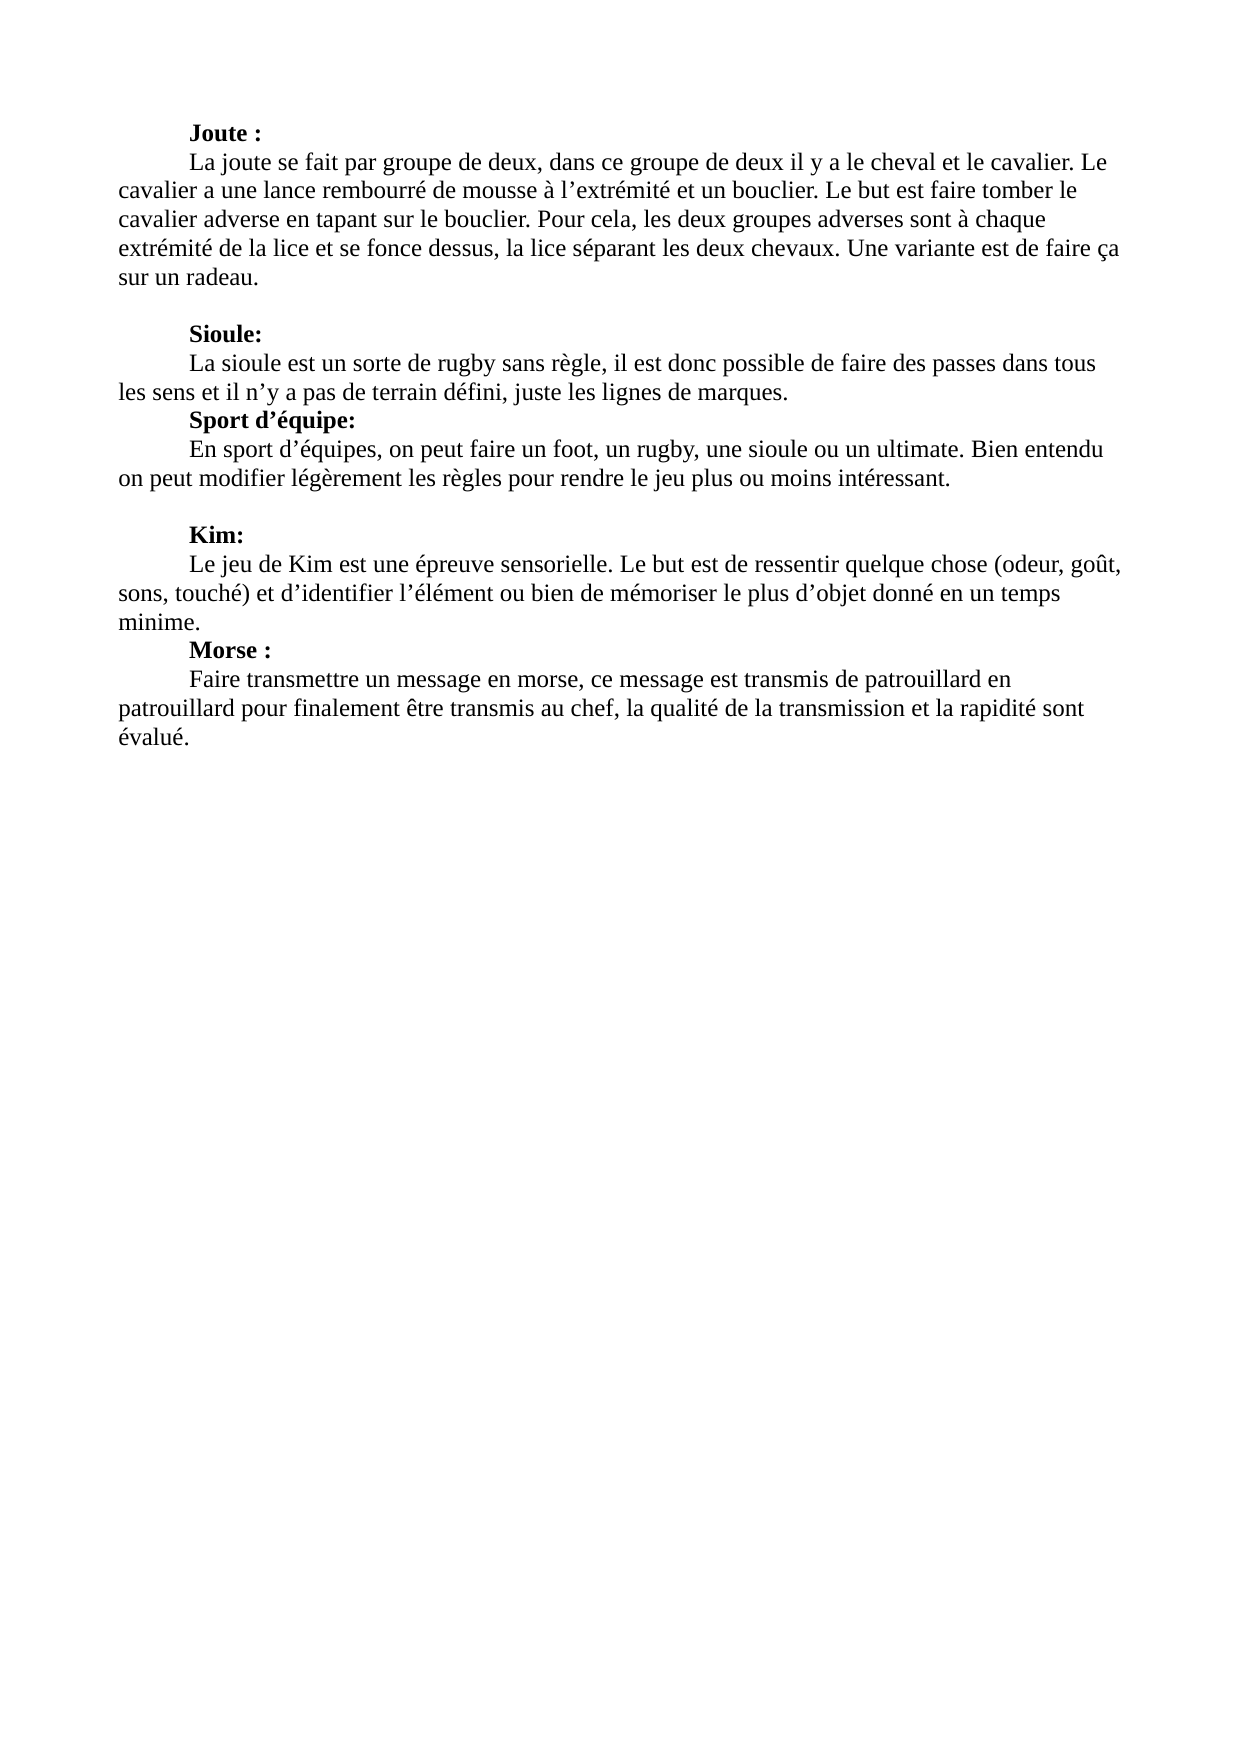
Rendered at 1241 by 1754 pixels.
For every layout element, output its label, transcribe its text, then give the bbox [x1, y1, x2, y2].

text Le jeu de Kim est une épreuve sensorielle. Le but est de ressentir quelque chose (odeur, goût, sons, touché) et d’identifier l’élément ou bien de mémoriser le plus d’objet donné en un temps minime. [118, 549, 1122, 636]
text Kim: [118, 521, 1122, 549]
text Sport d’équipe: [118, 406, 1122, 434]
text Joute : [118, 118, 1122, 147]
text Morse : [118, 636, 1122, 664]
text Sioule: [118, 319, 1122, 348]
text La sioule est un sorte de rugby sans règle, il est donc possible de faire des passes dans tous les sens et il n’y a pas de terrain défini, juste les lignes de marques. [118, 348, 1122, 406]
text Faire transmettre un message en morse, ce message est transmis de patrouillard en patrouillard pour finalement être transmis au chef, la qualité de la transmission et la rapidité sont évalué. [118, 664, 1122, 751]
text En sport d’équipes, on peut faire un foot, un rugby, une sioule ou un ultimate. Bien entendu on peut modifier légèrement les règles pour rendre le jeu plus ou moins intéressant. [118, 434, 1122, 492]
text La joute se fait par groupe de deux, dans ce groupe de deux il y a le cheval et le cavalier. Le cavalier a une lance rembourré de mousse à l’extrémité et un bouclier. Le but est faire tomber le cavalier adverse en tapant sur le bouclier. Pour cela, les deux groupes adverses sont à chaque extrémité de la lice et se fonce dessus, la lice séparant les deux chevaux. Une variante est de faire ça sur un radeau. [118, 147, 1122, 291]
